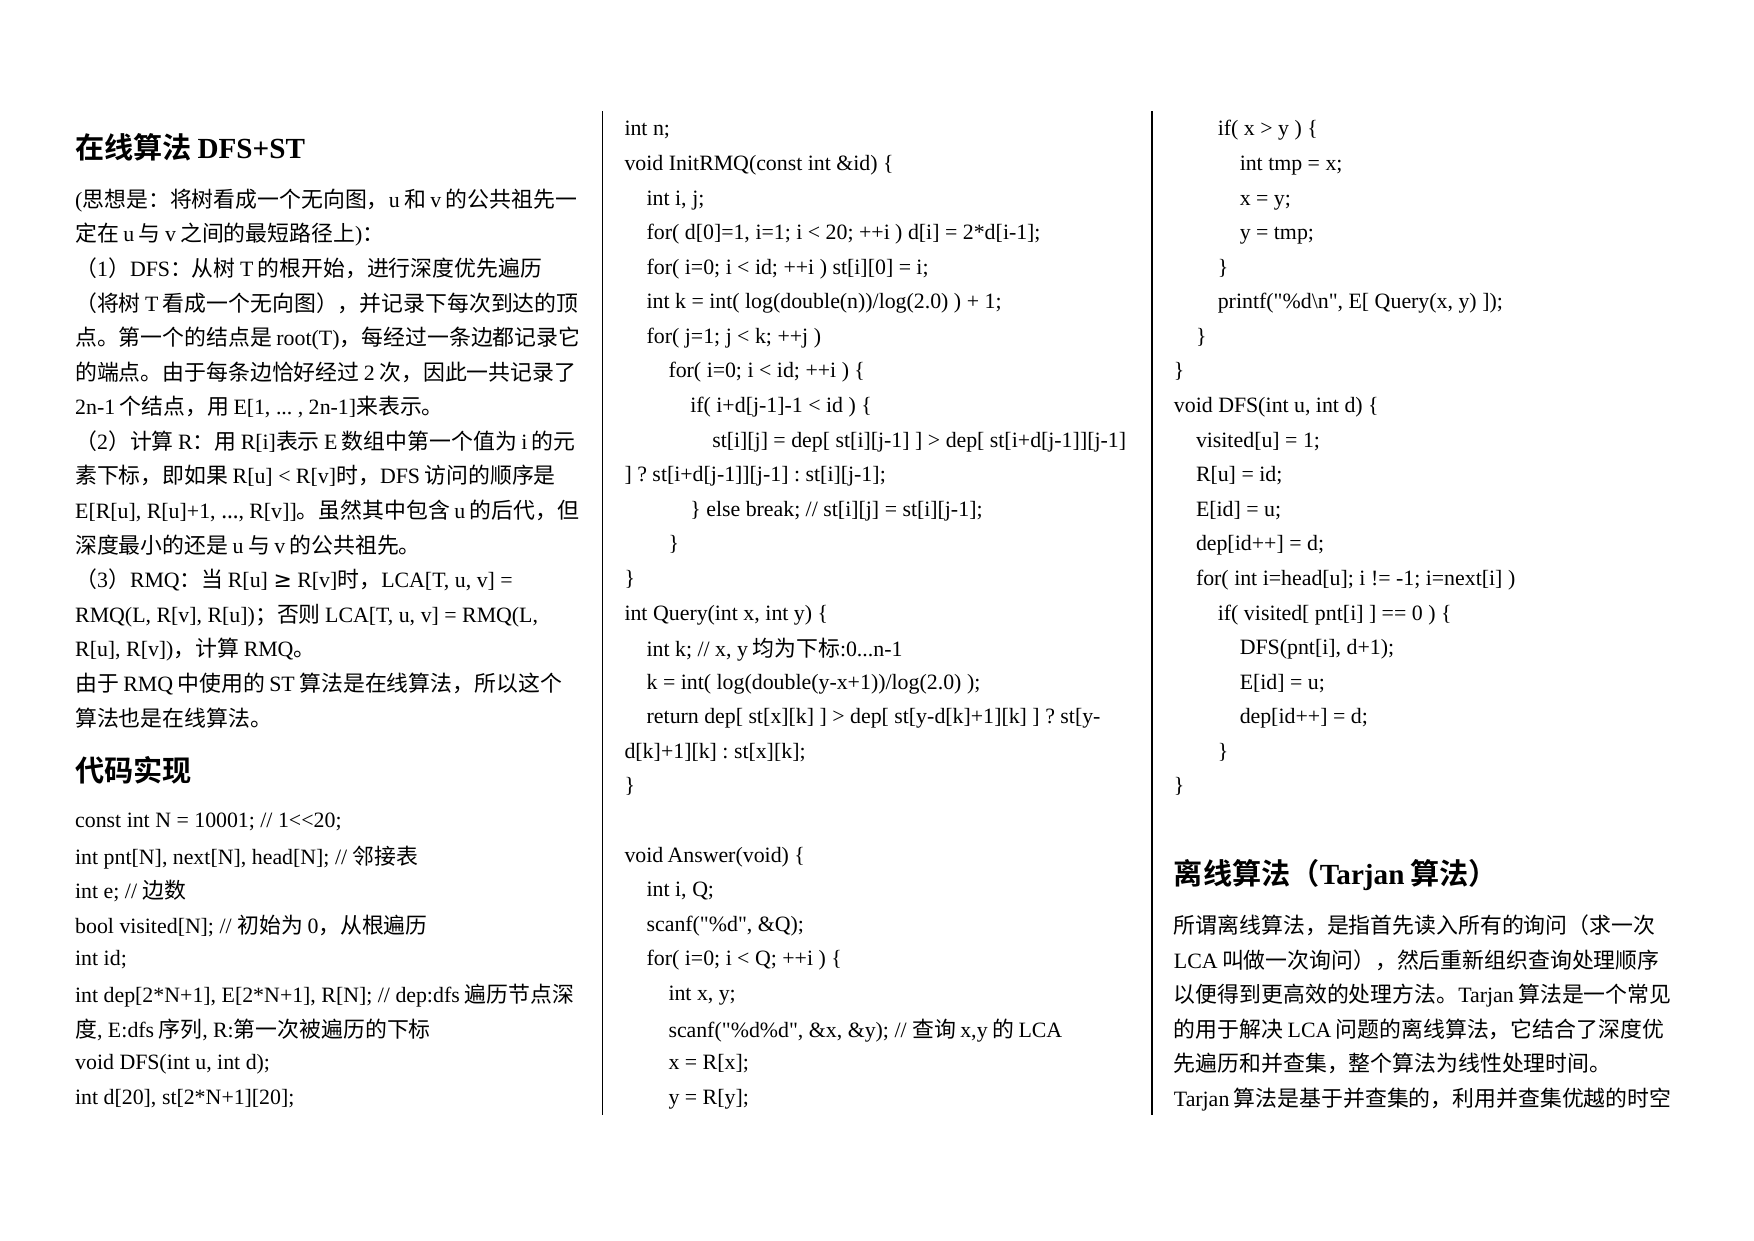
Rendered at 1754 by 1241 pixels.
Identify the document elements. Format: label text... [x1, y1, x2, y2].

text 由于RMQ中使用的ST算法是在线算法，所以这个算法也是在线算法。 [75, 664, 580, 734]
text } [1174, 353, 1679, 388]
text } [624, 526, 1129, 561]
text for( d[0]=1, i=1; i < 20; ++i ) d[i] = 2*d[i-1]; [624, 215, 1129, 249]
text for( j=1; j < k; ++j ) [624, 319, 1129, 353]
text y = R[y]; [624, 1079, 1129, 1114]
text const int N = 10001; // 1<<20; [75, 803, 580, 837]
text y = tmp; [1174, 215, 1679, 249]
subtitle 在线算法DFS+ST [75, 111, 580, 180]
text 所谓离线算法，是指首先读入所有的询问（求一次LCA叫做一次询问），然后重新组织查询处理顺序以便得到更高效的处理方法。Tarjan算法是一个常见的用于解决LCA问题的离线算法，它结合了深度优先遍历和并查集，整个算法为线性处理时间。 [1174, 907, 1679, 1079]
text k = int( log(double(y-x+1))/log(2.0) ); [624, 664, 1129, 699]
text int k; // x, y均为下标:0...n-1 [624, 630, 1129, 664]
subtitle 离线算法（Tarjan算法） [1174, 837, 1679, 907]
text } else break; // st[i][j] = st[i][j-1]; [624, 492, 1129, 526]
text } [1174, 768, 1679, 803]
text (思想是：将树看成一个无向图，u和v的公共祖先一定在u与v之间的最短路径上)： [75, 180, 580, 249]
subtitle 代码实现 [75, 734, 580, 803]
text DFS(pnt[i], d+1); [1174, 630, 1679, 664]
text void Answer(void) { [624, 837, 1129, 872]
text R[u] = id; [1174, 457, 1679, 492]
text st[i][j] = dep[ st[i][j-1] ] > dep[ st[i+d[j-1]][j-1] ] ? st[i+d[j-1]][j-1] : st[i][j-1]; [624, 422, 1129, 492]
text int pnt[N], next[N], head[N]; // 邻接表 [75, 837, 580, 872]
text int Query(int x, int y) { [624, 595, 1129, 630]
text int i, Q; [624, 872, 1129, 907]
text bool visited[N]; // 初始为0，从根遍历 [75, 907, 580, 941]
text x = y; [1174, 180, 1679, 215]
text int n; [624, 111, 1129, 146]
text visited[u] = 1; [1174, 422, 1679, 457]
text scanf("%d", &Q); [624, 907, 1129, 941]
text if( x > y ) { [1174, 111, 1679, 146]
text x = R[x]; [624, 1045, 1129, 1079]
text E[id] = u; [1174, 492, 1679, 526]
text int d[20], st[2*N+1][20]; [75, 1079, 580, 1114]
text int x, y; [624, 976, 1129, 1010]
text if( visited[ pnt[i] ] == 0 ) { [1174, 595, 1679, 630]
text return dep[ st[x][k] ] > dep[ st[y-d[k]+1][k] ] ? st[y-d[k]+1][k] : st[x][k]; [624, 699, 1129, 768]
text } [624, 768, 1129, 803]
text printf("%d\n", E[ Query(x, y) ]); [1174, 284, 1679, 319]
text （3）RMQ：当R[u] ≥ R[v]时，LCA[T, u, v] = RMQ(L, R[v], R[u])；否则LCA[T, u, v] = RMQ(L, R[u], R[v])，计算RMQ。 [75, 561, 580, 664]
text （1）DFS：从树T的根开始，进行深度优先遍历（将树T看成一个无向图），并记录下每次到达的顶点。第一个的结点是root(T)，每经过一条边都记录它的端点。由于每条边恰好经过2次，因此一共记录了2n-1个结点，用E[1, ... , 2n-1]来表示。 [75, 249, 580, 422]
text E[id] = u; [1174, 664, 1679, 699]
text dep[id++] = d; [1174, 699, 1679, 734]
text } [1174, 249, 1679, 284]
text scanf("%d%d", &x, &y); // 查询x,y的LCA [624, 1010, 1129, 1045]
text int id; [75, 941, 580, 976]
text } [1174, 319, 1679, 353]
text dep[id++] = d; [1174, 526, 1679, 561]
text int k = int( log(double(n))/log(2.0) ) + 1; [624, 284, 1129, 319]
text （2）计算R：用R[i]表示E数组中第一个值为i的元素下标，即如果R[u] < R[v]时，DFS访问的顺序是E[R[u], R[u]+1, …, R[v]]。虽然其中包含u的后代，但深度最小的还是u与v的公共祖先。 [75, 422, 580, 561]
text } [1174, 734, 1679, 768]
text Tarjan算法是基于并查集的，利用并查集优越的时空 [1174, 1079, 1679, 1114]
text void InitRMQ(const int &id) { [624, 146, 1129, 180]
text int dep[2*N+1], E[2*N+1], R[N]; // dep:dfs遍历节点深度, E:dfs序列, R:第一次被遍历的下标 [75, 976, 580, 1045]
text for( i=0; i < id; ++i ) st[i][0] = i; [624, 249, 1129, 284]
text int e; // 边数 [75, 872, 580, 907]
text if( i+d[j-1]-1 < id ) { [624, 388, 1129, 422]
text for( int i=head[u]; i != -1; i=next[i] ) [1174, 561, 1679, 595]
text } [624, 561, 1129, 595]
text for( i=0; i < Q; ++i ) { [624, 941, 1129, 976]
text void DFS(int u, int d); [75, 1045, 580, 1079]
text void DFS(int u, int d) { [1174, 388, 1679, 422]
text int i, j; [624, 180, 1129, 215]
text int tmp = x; [1174, 146, 1679, 180]
text for( i=0; i < id; ++i ) { [624, 353, 1129, 388]
